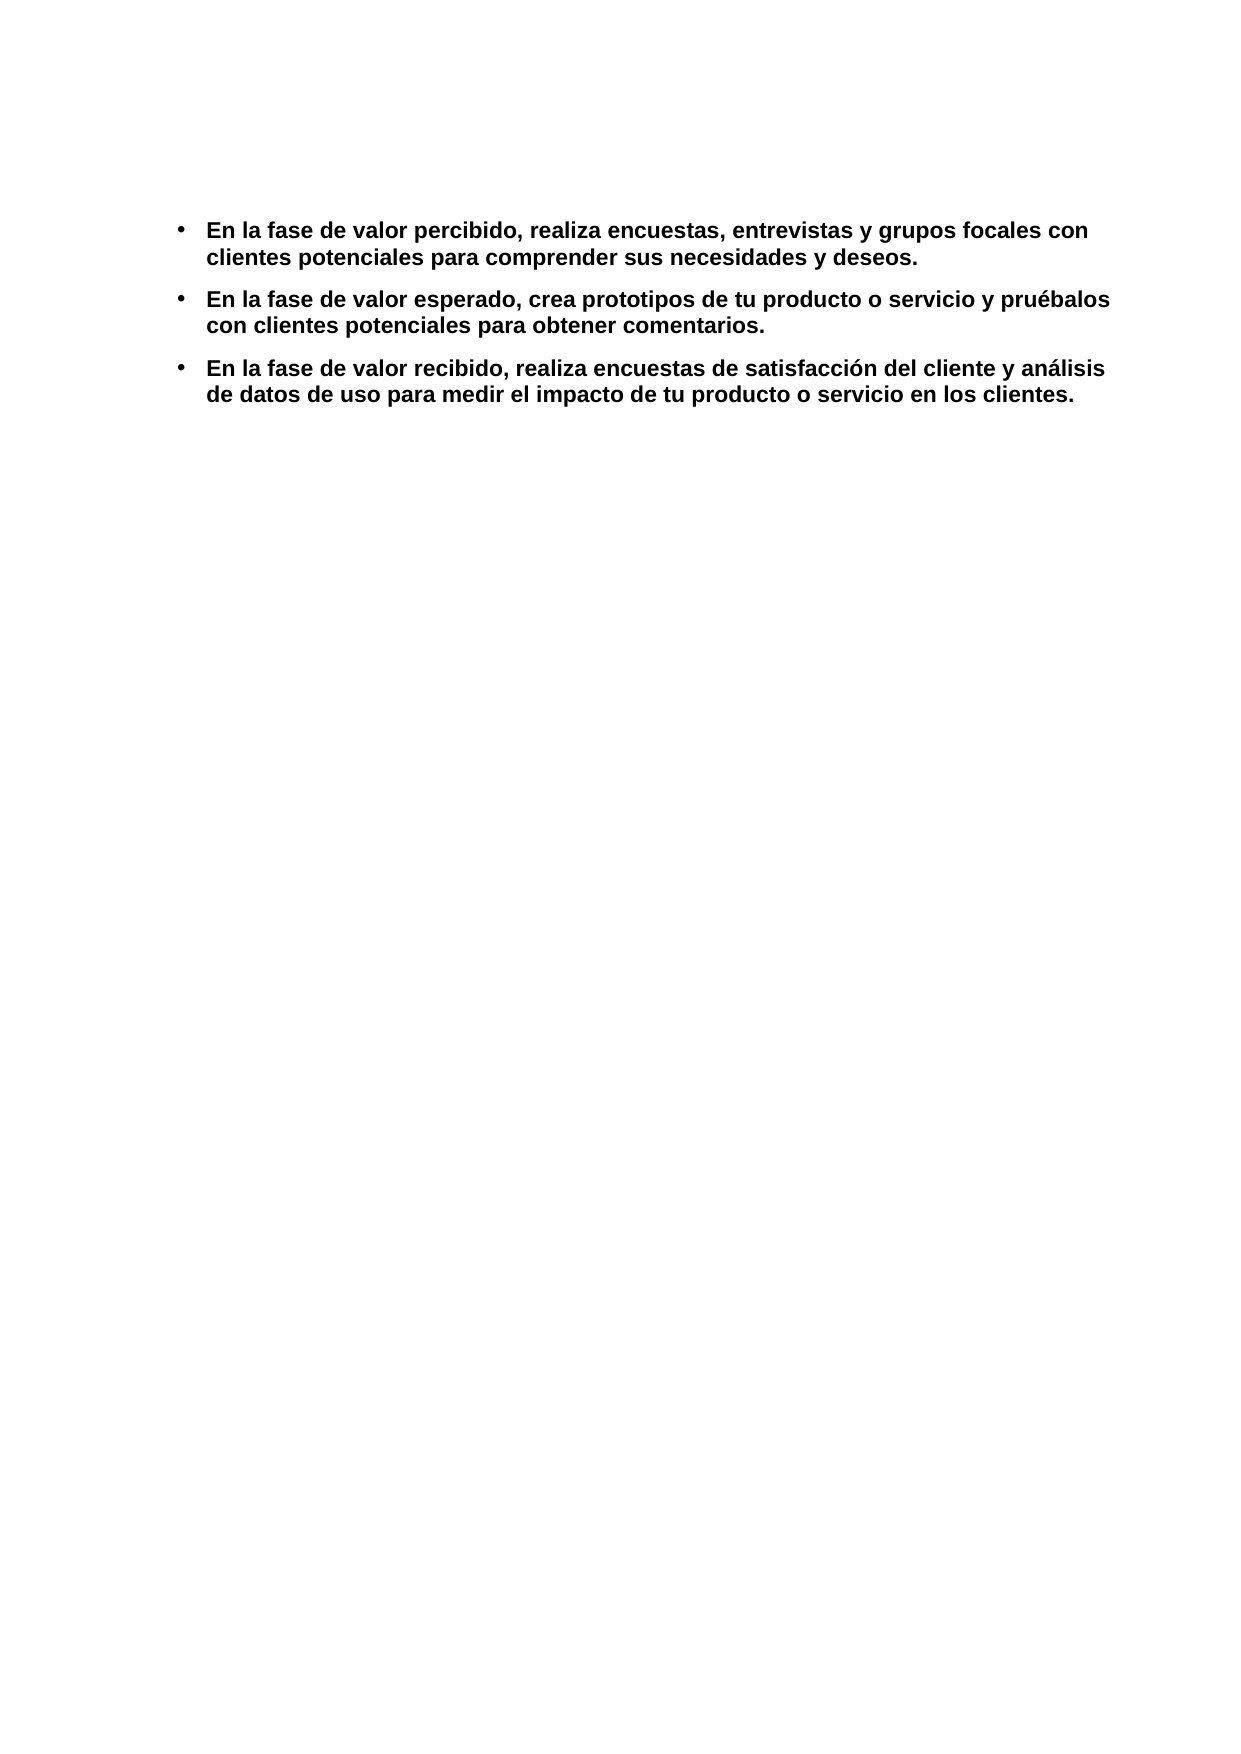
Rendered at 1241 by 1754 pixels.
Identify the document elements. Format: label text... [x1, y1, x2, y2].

list En la fase de valor percibido, realiza encuestas, entrevistas y grupos focales con clientes potenciales para comprender sus necesidades y deseos. [177, 217, 1136, 270]
list En la fase de valor recibido, realiza encuestas de satisfacción del cliente y análisis de datos de uso para medir el impacto de tu producto o servicio en los clientes. [177, 354, 1136, 408]
list En la fase de valor esperado, crea prototipos de tu producto o servicio y pruébalos con clientes potenciales para obtener comentarios. [177, 286, 1136, 339]
